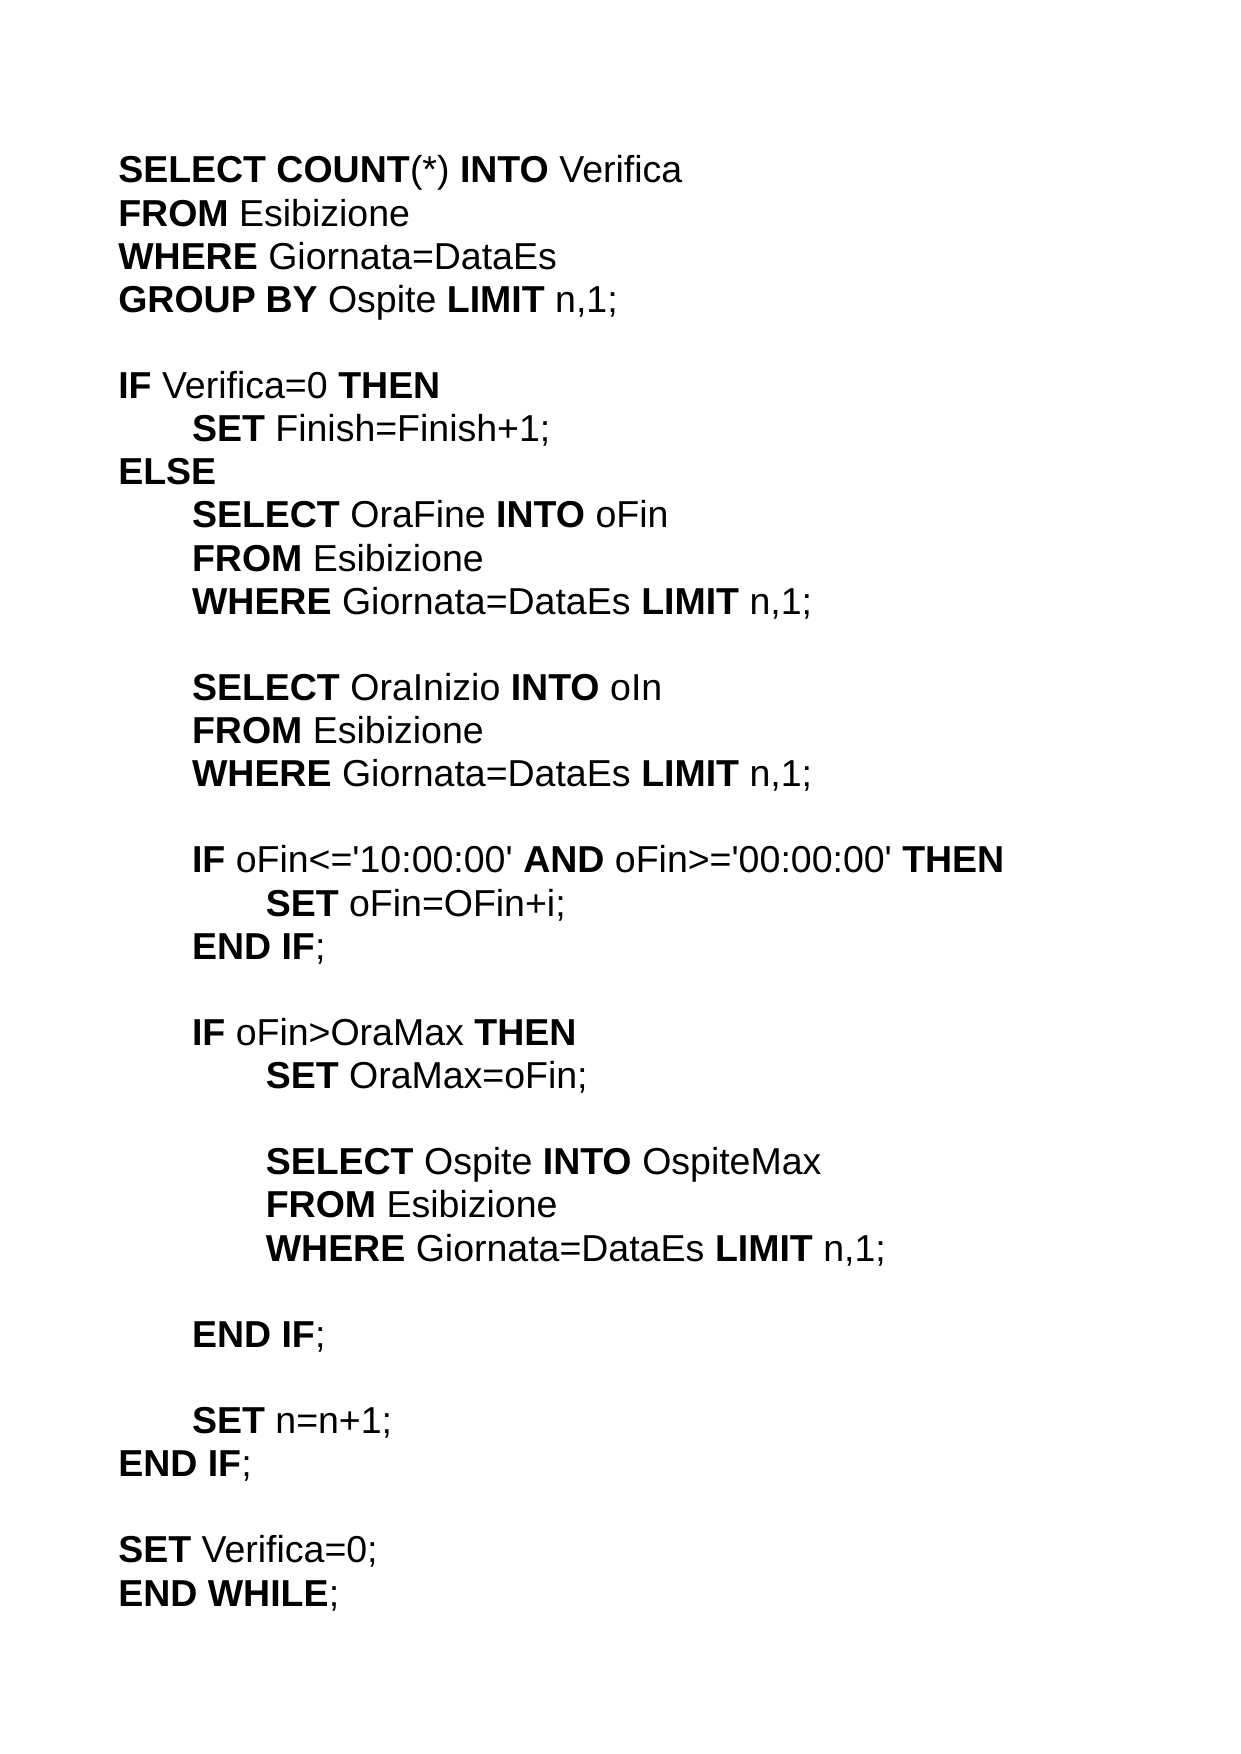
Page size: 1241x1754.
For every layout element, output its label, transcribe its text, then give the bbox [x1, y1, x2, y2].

text WHERE Giornata=DataEs LIMIT n,1; [118, 751, 1122, 794]
text FROM Esibizione [118, 1183, 1122, 1226]
text END WHILE; [118, 1571, 1122, 1614]
text ELSE [118, 449, 1122, 493]
text WHERE Giornata=DataEs LIMIT n,1; [118, 1226, 1122, 1269]
text END IF; [118, 924, 1122, 967]
text END IF; [118, 1312, 1122, 1355]
text FROM Esibizione [118, 708, 1122, 751]
text SELECT Ospite INTO OspiteMax [118, 1139, 1122, 1183]
text IF Verifica=0 THEN [118, 363, 1122, 406]
text SET oFin=OFin+i; [118, 881, 1122, 924]
text SET Finish=Finish+1; [118, 406, 1122, 449]
text SET OraMax=oFin; [118, 1053, 1122, 1096]
text SELECT COUNT(*) INTO Verifica [118, 148, 1122, 191]
text SELECT OraFine INTO oFin [118, 493, 1122, 536]
text SET Verifica=0; [118, 1528, 1122, 1571]
text SET n=n+1; [118, 1398, 1122, 1441]
text WHERE Giornata=DataEs [118, 234, 1122, 277]
text FROM Esibizione [118, 536, 1122, 579]
text IF oFin>OraMax THEN [118, 1010, 1122, 1053]
text IF oFin<='10:00:00' AND oFin>='00:00:00' THEN [118, 838, 1122, 881]
text GROUP BY Ospite LIMIT n,1; [118, 277, 1122, 320]
text END IF; [118, 1441, 1122, 1484]
text WHERE Giornata=DataEs LIMIT n,1; [118, 579, 1122, 622]
text SELECT OraInizio INTO oIn [118, 665, 1122, 708]
text FROM Esibizione [118, 191, 1122, 234]
